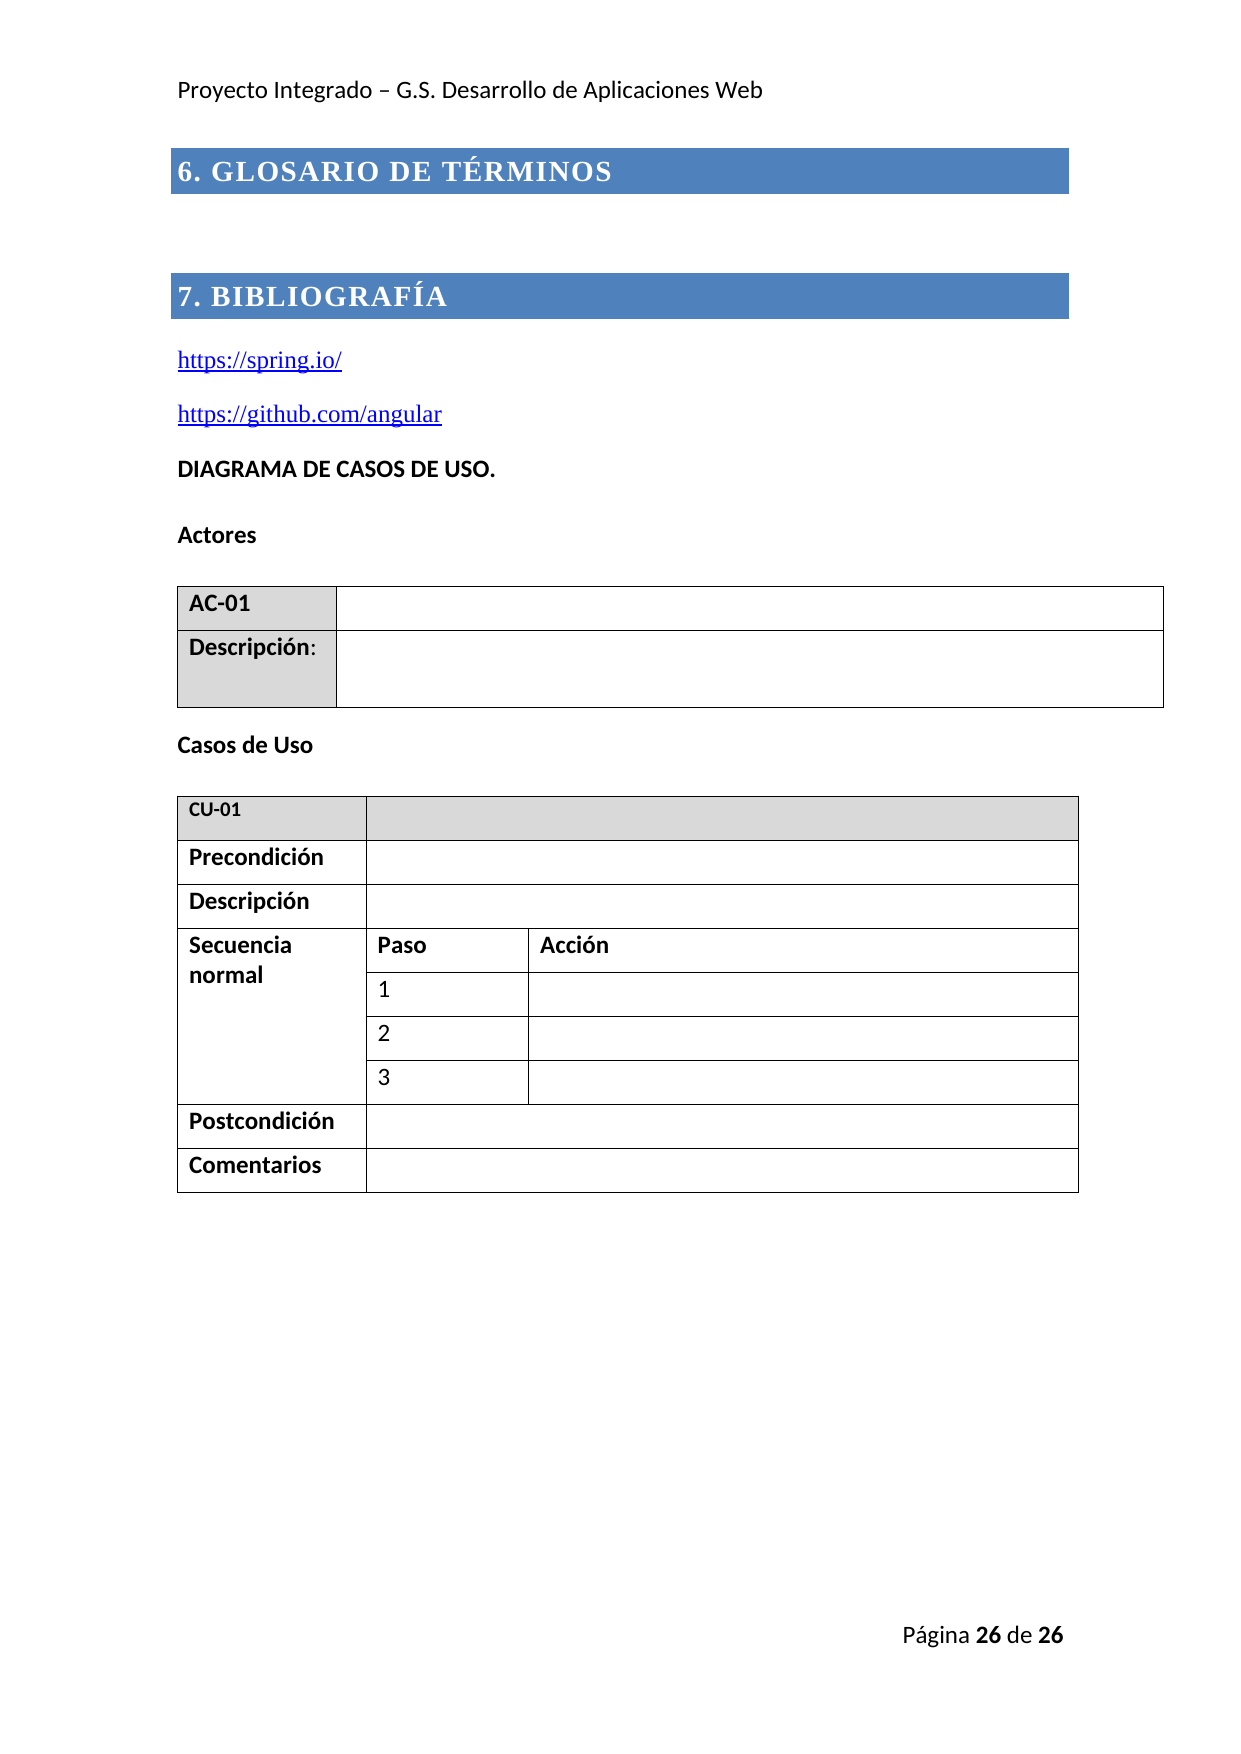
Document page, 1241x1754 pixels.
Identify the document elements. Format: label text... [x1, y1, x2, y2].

table_cell Paso [367, 929, 528, 972]
table_cell [367, 841, 1078, 884]
table_cell [367, 1149, 1078, 1192]
table_cell [529, 973, 1078, 1016]
subtitle 6. Glosario de términos [177, 154, 1063, 187]
table_cell Postcondición [178, 1105, 366, 1148]
subtitle 7. bibliografía [177, 280, 1063, 313]
table_cell 3 [367, 1061, 528, 1104]
table_cell [529, 1017, 1078, 1060]
text DIAGRAMA DE CASOS DE USO. [177, 453, 1063, 483]
text Casos de Uso [177, 729, 1063, 759]
table_cell Descripción [178, 885, 366, 928]
table_header AC-01 [178, 587, 336, 630]
table_cell [367, 1105, 1078, 1148]
text https://github.com/angular [177, 399, 1063, 428]
table_cell 1 [367, 973, 528, 1016]
table_cell 2 [367, 1017, 528, 1060]
table_header [367, 797, 1078, 840]
table_cell [337, 631, 1163, 707]
table_cell [529, 1061, 1078, 1104]
text https://spring.io/ [177, 345, 1063, 374]
table_header [337, 587, 1163, 630]
table_cell Comentarios [178, 1149, 366, 1192]
table_cell Secuencia normal [178, 929, 366, 1104]
table_header CU-01 [178, 797, 366, 840]
table_cell [367, 885, 1078, 928]
table_cell Descripción: [178, 631, 336, 707]
table_cell Acción [529, 929, 1078, 972]
text Actores [177, 519, 1063, 550]
table_cell Precondición [178, 841, 366, 884]
